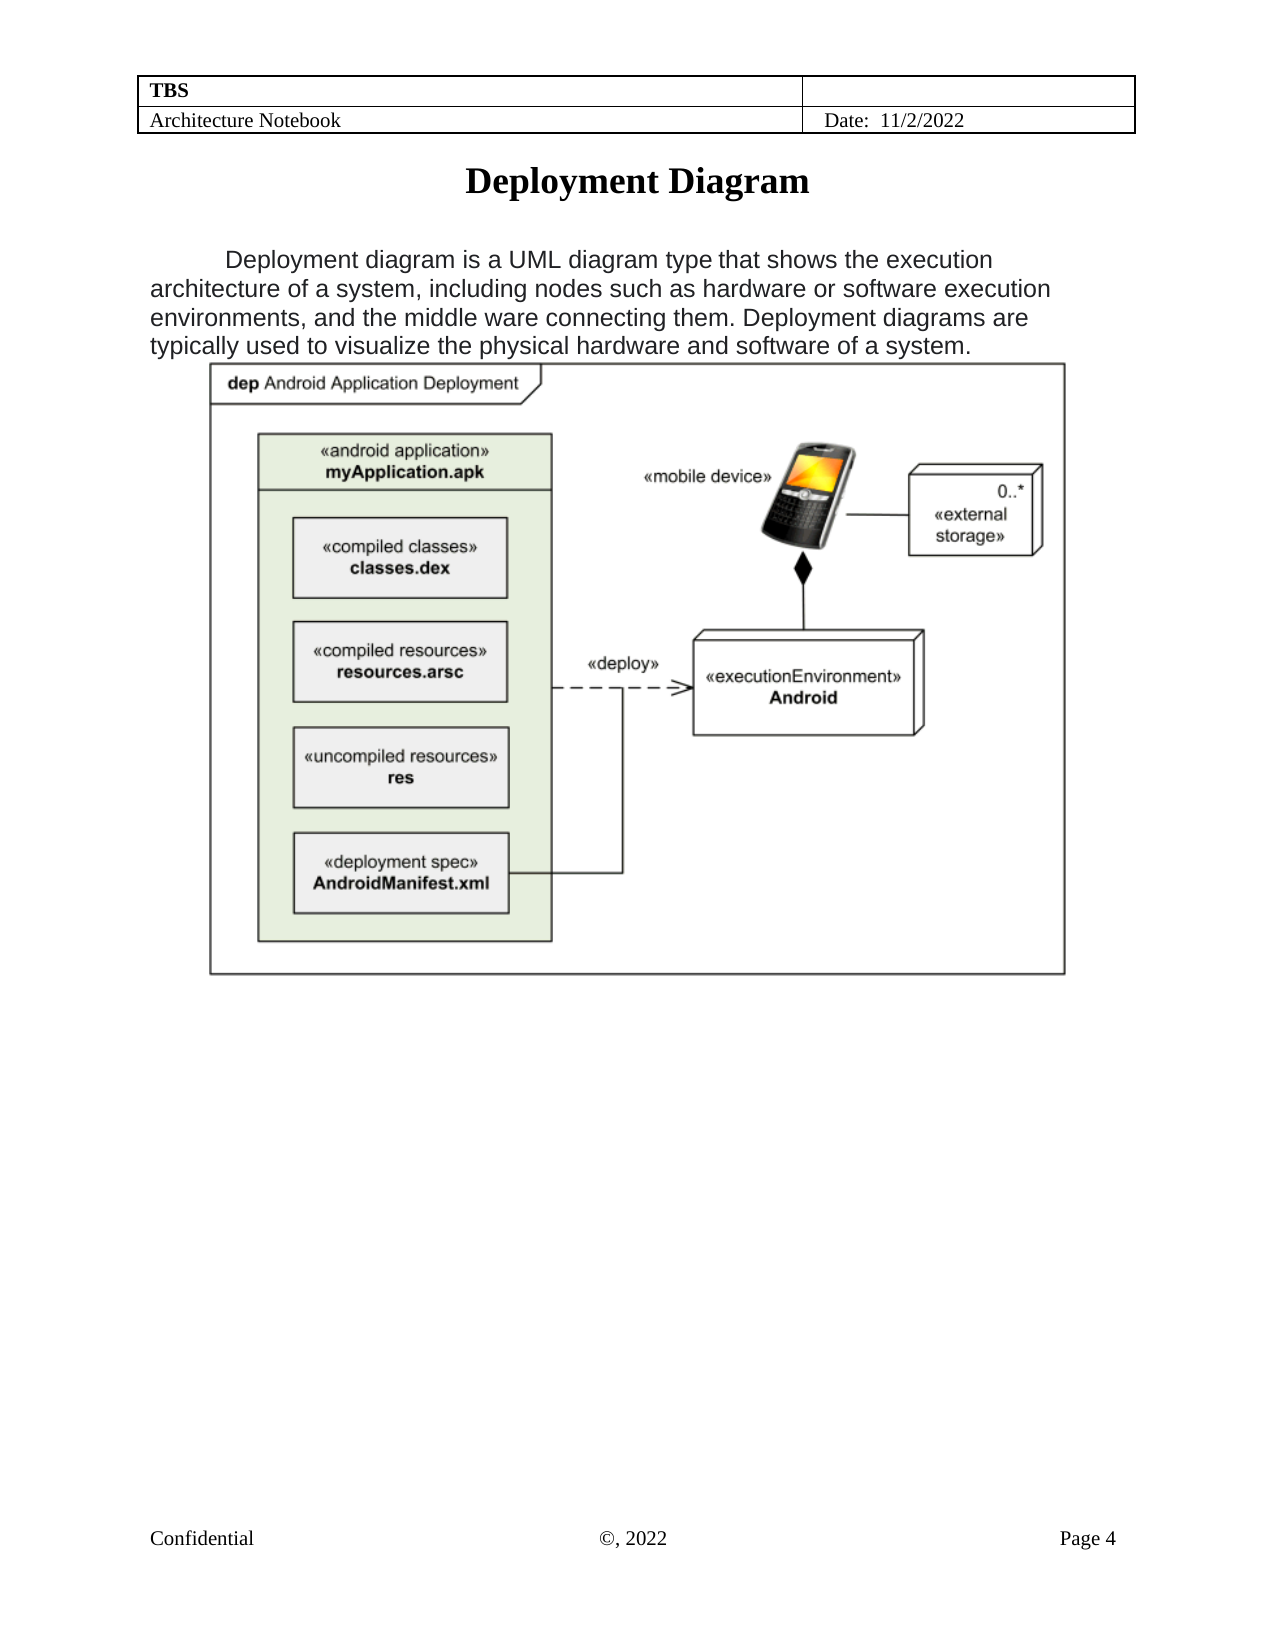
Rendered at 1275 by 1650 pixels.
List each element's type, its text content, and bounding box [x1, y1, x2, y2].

picture [208, 360, 1067, 977]
text Deployment Diagram [150, 159, 1125, 202]
text Deployment diagram is a UML diagram type that shows the execution architecture of a system, including nodes such as hardware or software execution environments, and the middle ware connecting them. Deployment diagrams are typically used to visualize the physical hardware and software of a system. [150, 245, 1125, 360]
